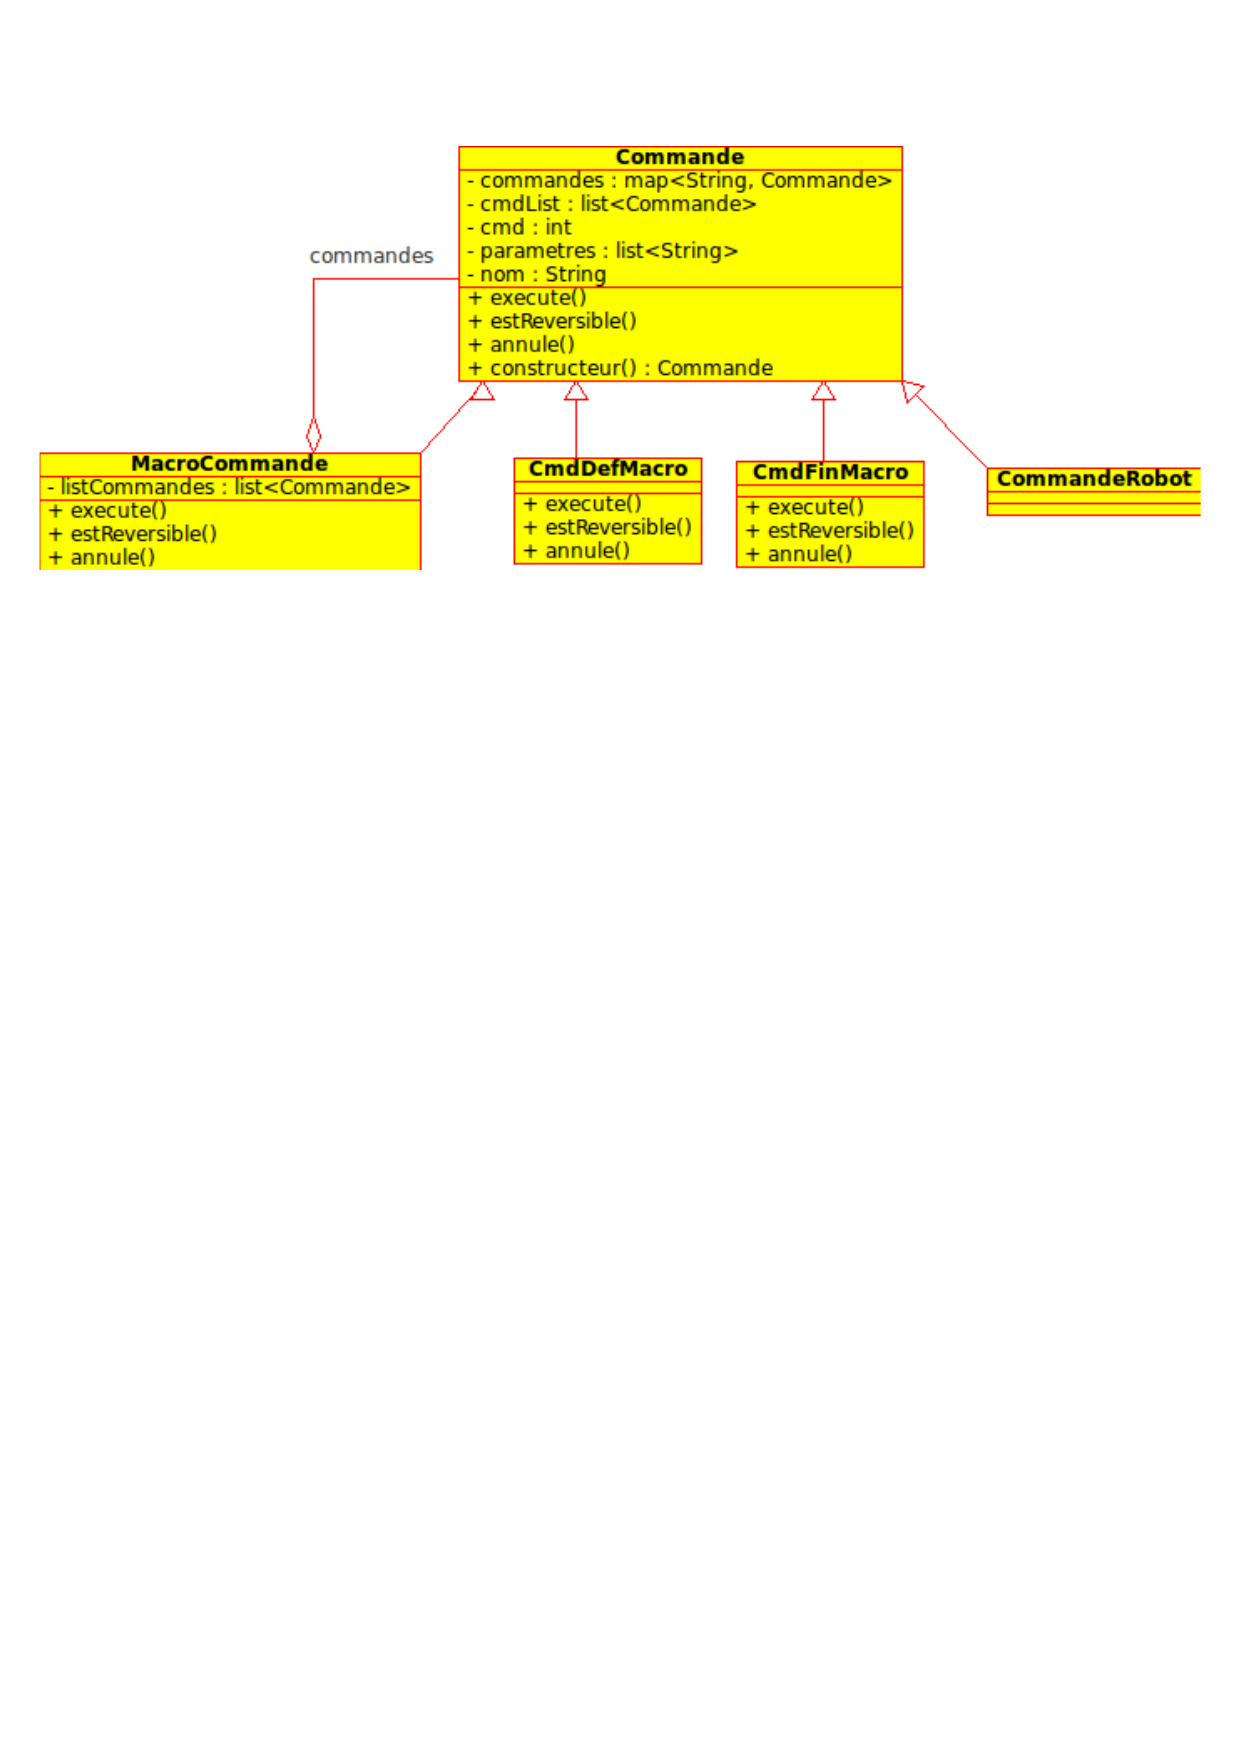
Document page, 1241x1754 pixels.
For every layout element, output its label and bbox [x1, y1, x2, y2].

picture [39, 146, 1201, 570]
